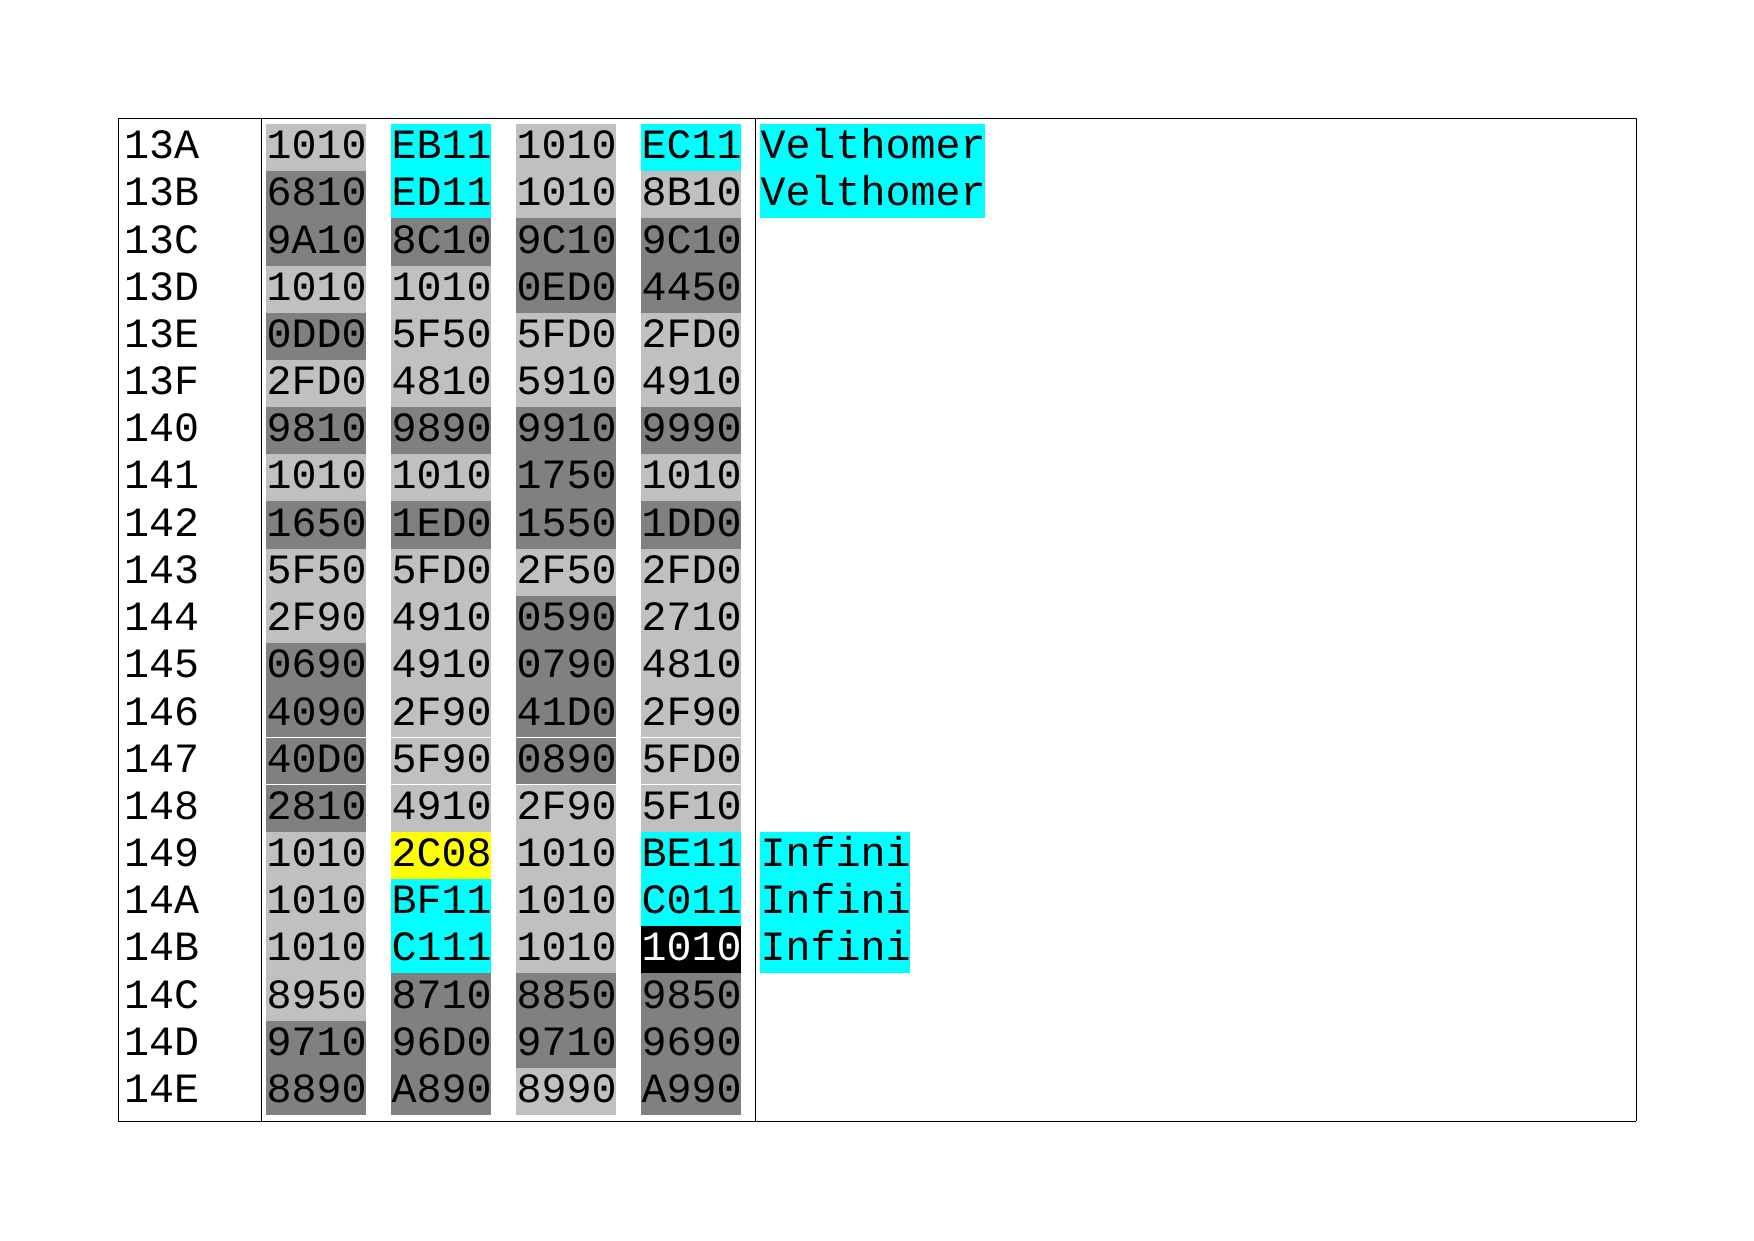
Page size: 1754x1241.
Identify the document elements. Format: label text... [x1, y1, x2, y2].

table_header Velthomer Velthomer Infini Infini Infini [756, 119, 1636, 1121]
table_header 1010 EB11 1010 EC11 6810 ED11 1010 8B10 9A10 8C10 9C10 9C10 1010 1010 0ED0 4450 0DD0 5F50 5FD0 2FD0 2FD0 4810 5910 4910 9810 9890 9910 9990 1010 1010 1750 1010 1650 1ED0 1550 1DD0 5F50 5FD0 2F50 2FD0 2F90 4910 0590 2710 0690 4910 0790 4810 4090 2F90 41D0 2F90 40D0 5F90 0890 5FD0 2810 4910 2F90 5F10 1010 2C08 1010 BE11 1010 BF11 1010 C011 1010 C111 1010 1010 8950 8710 8850 9850 9710 96D0 9710 9690 8890 A890 8990 A990 [262, 119, 755, 1121]
table_header 13A 13B 13C 13D 13E 13F 140 141 142 143 144 145 146 147 148 149 14A 14B 14C 14D 14E [119, 119, 261, 1121]
